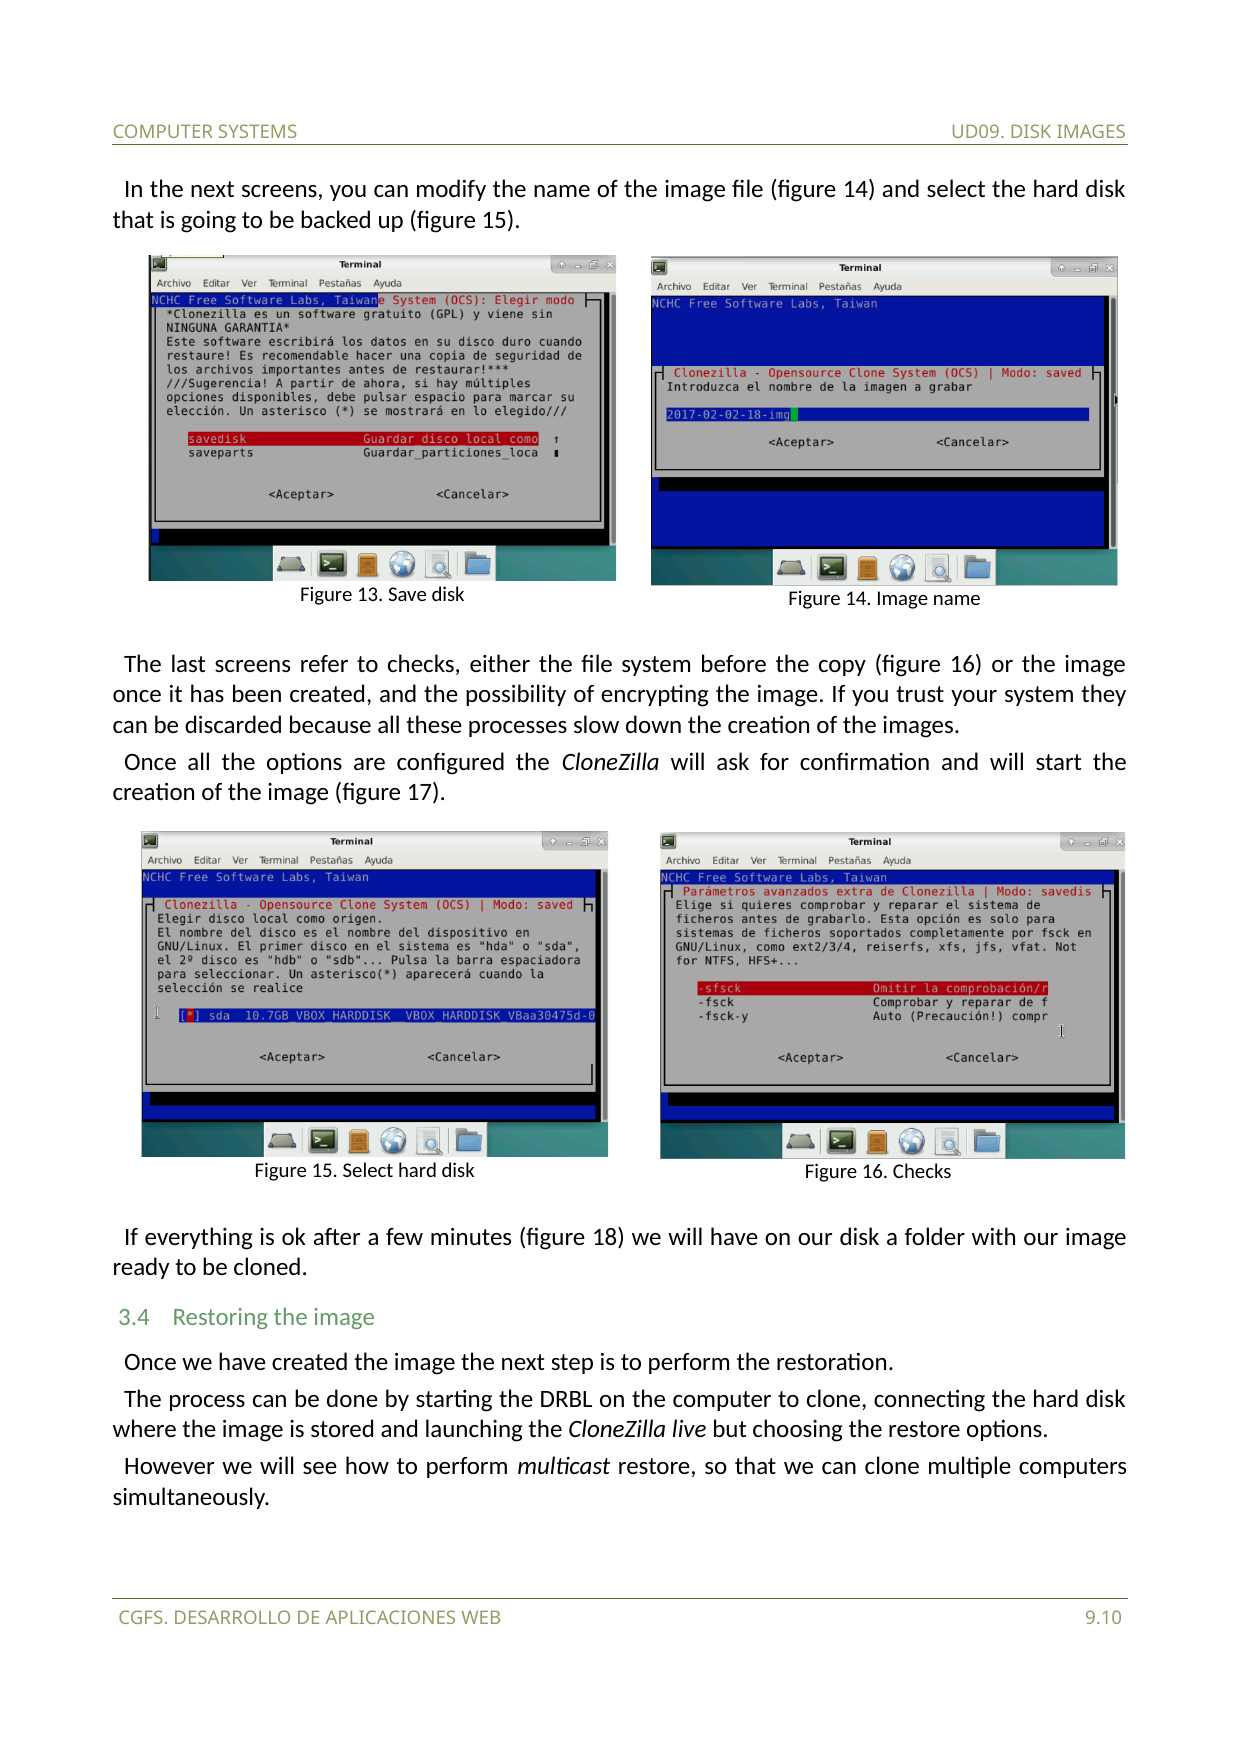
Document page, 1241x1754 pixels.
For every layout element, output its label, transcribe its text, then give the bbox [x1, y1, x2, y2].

picture [141, 831, 609, 1157]
text Figure 13. Save disk [148, 581, 616, 606]
text Figure 14. Image name [651, 586, 1118, 611]
text Once we have created the image the next step is to perform the restoration. [112, 1346, 1128, 1376]
text If everything is ok after a few minutes (figure 18) we will have on our disk a folder with our image ready to be cloned. [112, 1221, 1128, 1282]
text Figure 15. Select hard disk [131, 844, 598, 1182]
text Once all the options are configured the CloneZilla will ask for confirmation and will start the creation of the image (figure 17). [112, 746, 1128, 807]
picture [148, 255, 617, 581]
picture [651, 256, 1118, 586]
subtitle Restoring the image [112, 1301, 1128, 1331]
text In the next screens, you can modify the name of the image file (figure 14) and select the hard disk that is going to be backed up (figure 15). [112, 173, 1128, 265]
text The last screens refer to checks, either the file system before the copy (figure 16) or the image once it has been created, and the possibility of encrypting the image. If you trust your system they can be discarded because all these processes slow down the creation of the images. [112, 648, 1128, 739]
picture [660, 832, 1125, 1159]
text Figure 16. Checks [646, 845, 1110, 1184]
text The process can be done by starting the DRBL on the computer to clone, connecting the hard disk where the image is stored and launching the CloneZilla live but choosing the restore options. [112, 1383, 1128, 1444]
text However we will see how to perform multicast restore, so that we can clone multiple computers simultaneously. [112, 1450, 1128, 1511]
